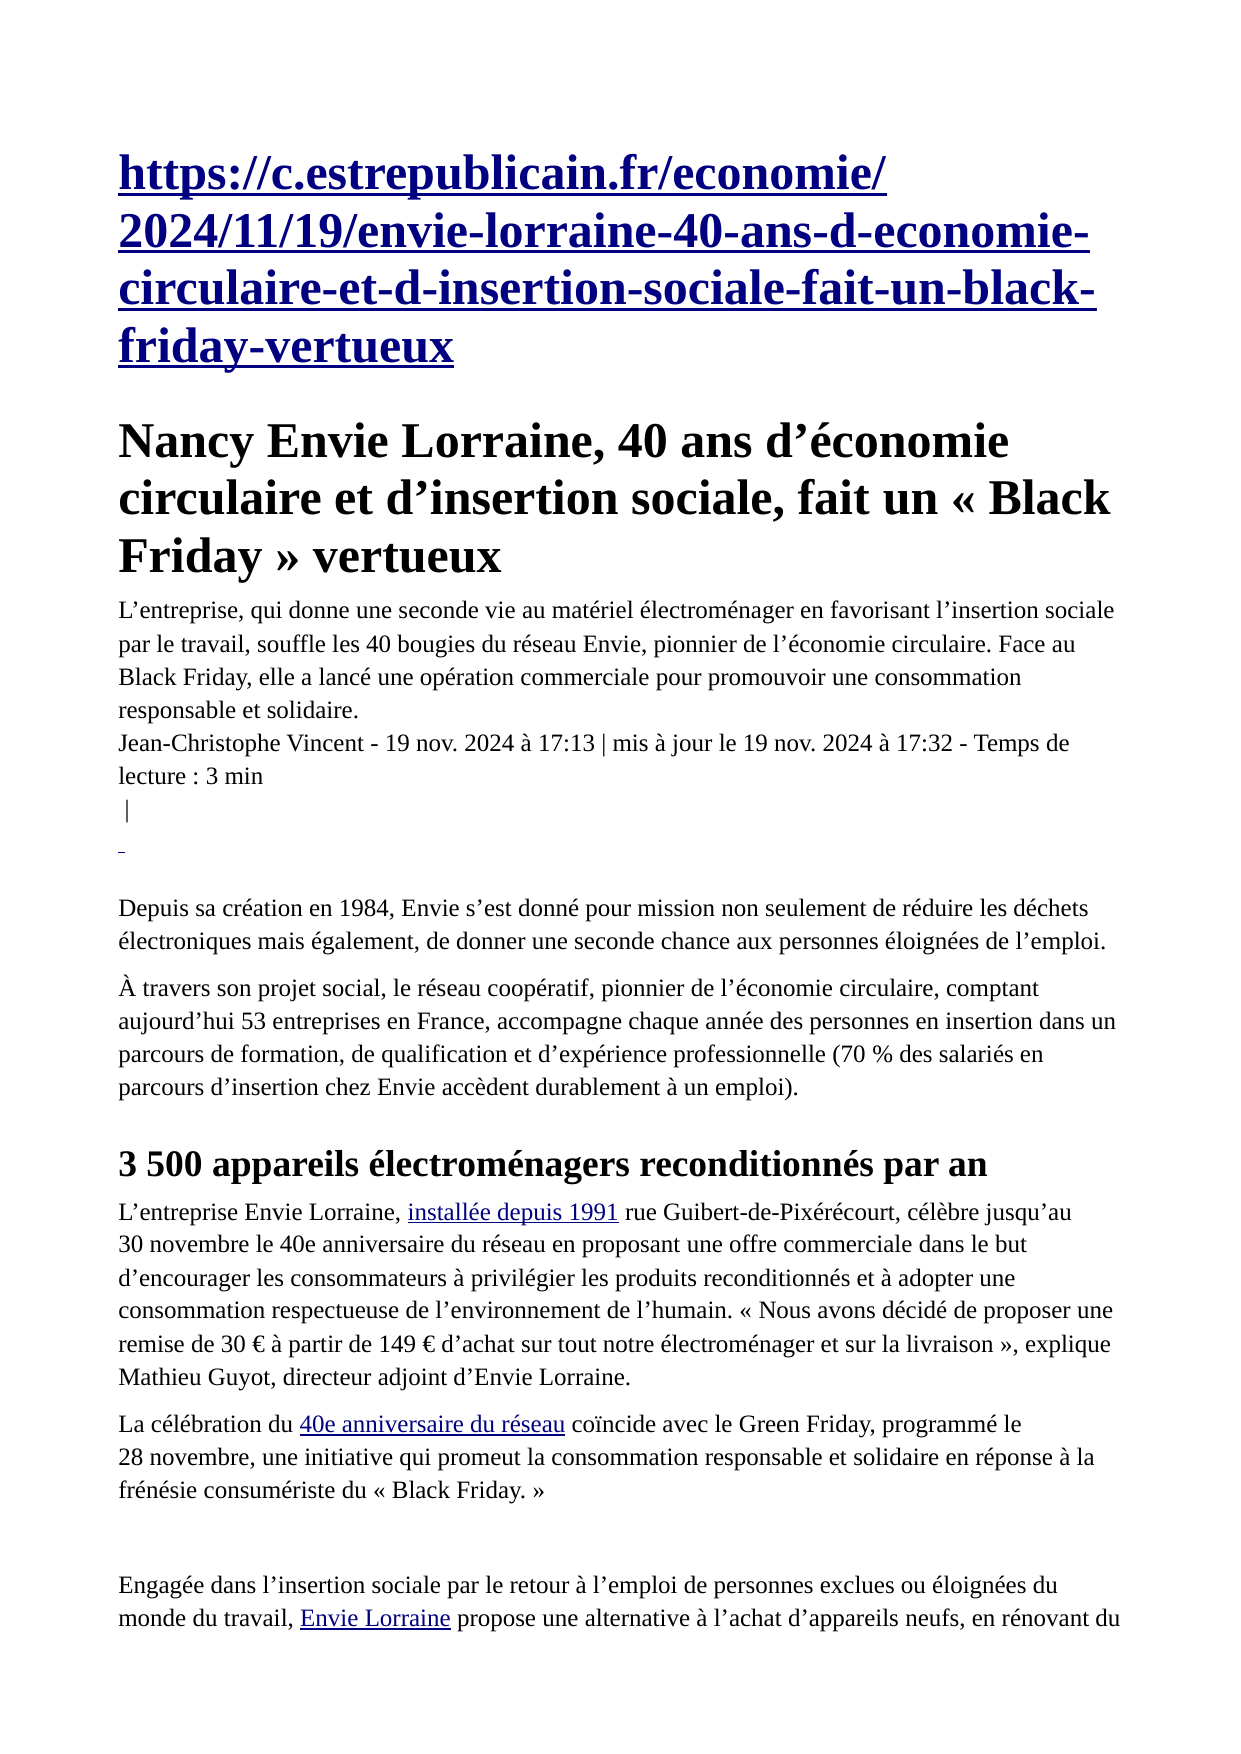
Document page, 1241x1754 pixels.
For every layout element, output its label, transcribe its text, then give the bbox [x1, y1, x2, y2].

subtitle 3 500 appareils électroménagers reconditionnés par an [118, 1141, 1122, 1184]
text À travers son projet social, le réseau coopératif, pionnier de l’économie circulaire, comptant aujourd’hui 53 entreprises en France, accompagne chaque année des personnes en insertion dans un parcours de formation, de qualification et d’expérience professionnelle (70 % des salariés en parcours d’insertion chez Envie accèdent durablement à un emploi). [118, 973, 1122, 1101]
text Depuis sa création en 1984, Envie s’est donné pour mission non seulement de réduire les déchets électroniques mais également, de donner une seconde chance aux personnes éloignées de l’emploi. [118, 893, 1122, 954]
subtitle https://c.estrepublicain.fr/economie/2024/11/19/envie-lorraine-40-ans-d-economie-circulaire-et-d-insertion-sociale-fait-un-black-friday-vertueux [118, 143, 1122, 373]
text Jean-Christophe Vincent - 19 nov. 2024 à 17:13 | mis à jour le 19 nov. 2024 à 17:32 - Temps de lecture : 3 min [118, 728, 1122, 789]
text Engagée dans l’insertion sociale par le retour à l’emploi de personnes exclues ou éloignées du monde du travail, Envie Lorraine propose une alternative à l’achat d’appareils neufs, en rénovant du [118, 1571, 1122, 1632]
text L’entreprise Envie Lorraine, installée depuis 1991 rue Guibert-de-Pixérécourt, célèbre jusqu’au 30 novembre le 40e anniversaire du réseau en proposant une offre commerciale dans le but d’encourager les consommateurs à privilégier les produits reconditionnés et à adopter une consommation respectueuse de l’environnement de l’humain. « Nous avons décidé de proposer une remise de 30 € à partir de 149 € d’achat sur tout notre électroménager et sur la livraison », explique Mathieu Guyot, directeur adjoint d’Envie Lorraine. [118, 1197, 1122, 1390]
text La célébration du 40e anniversaire du réseau coïncide avec le Green Friday, programmé le 28 novembre, une initiative qui promeut la consommation responsable et solidaire en réponse à la frénésie consumériste du « Black Friday. » [118, 1409, 1122, 1504]
text L’entreprise, qui donne une seconde vie au matériel électroménager en favorisant l’insertion sociale par le travail, souffle les 40 bougies du réseau Envie, pionnier de l’économie circulaire. Face au Black Friday, elle a lancé une opération commerciale pour promouvoir une consommation responsable et solidaire. [118, 596, 1122, 723]
subtitle Nancy Envie Lorraine, 40 ans d’économie circulaire et d’insertion sociale, fait un « Black Friday » vertueux [118, 411, 1122, 583]
text | [118, 794, 1122, 822]
